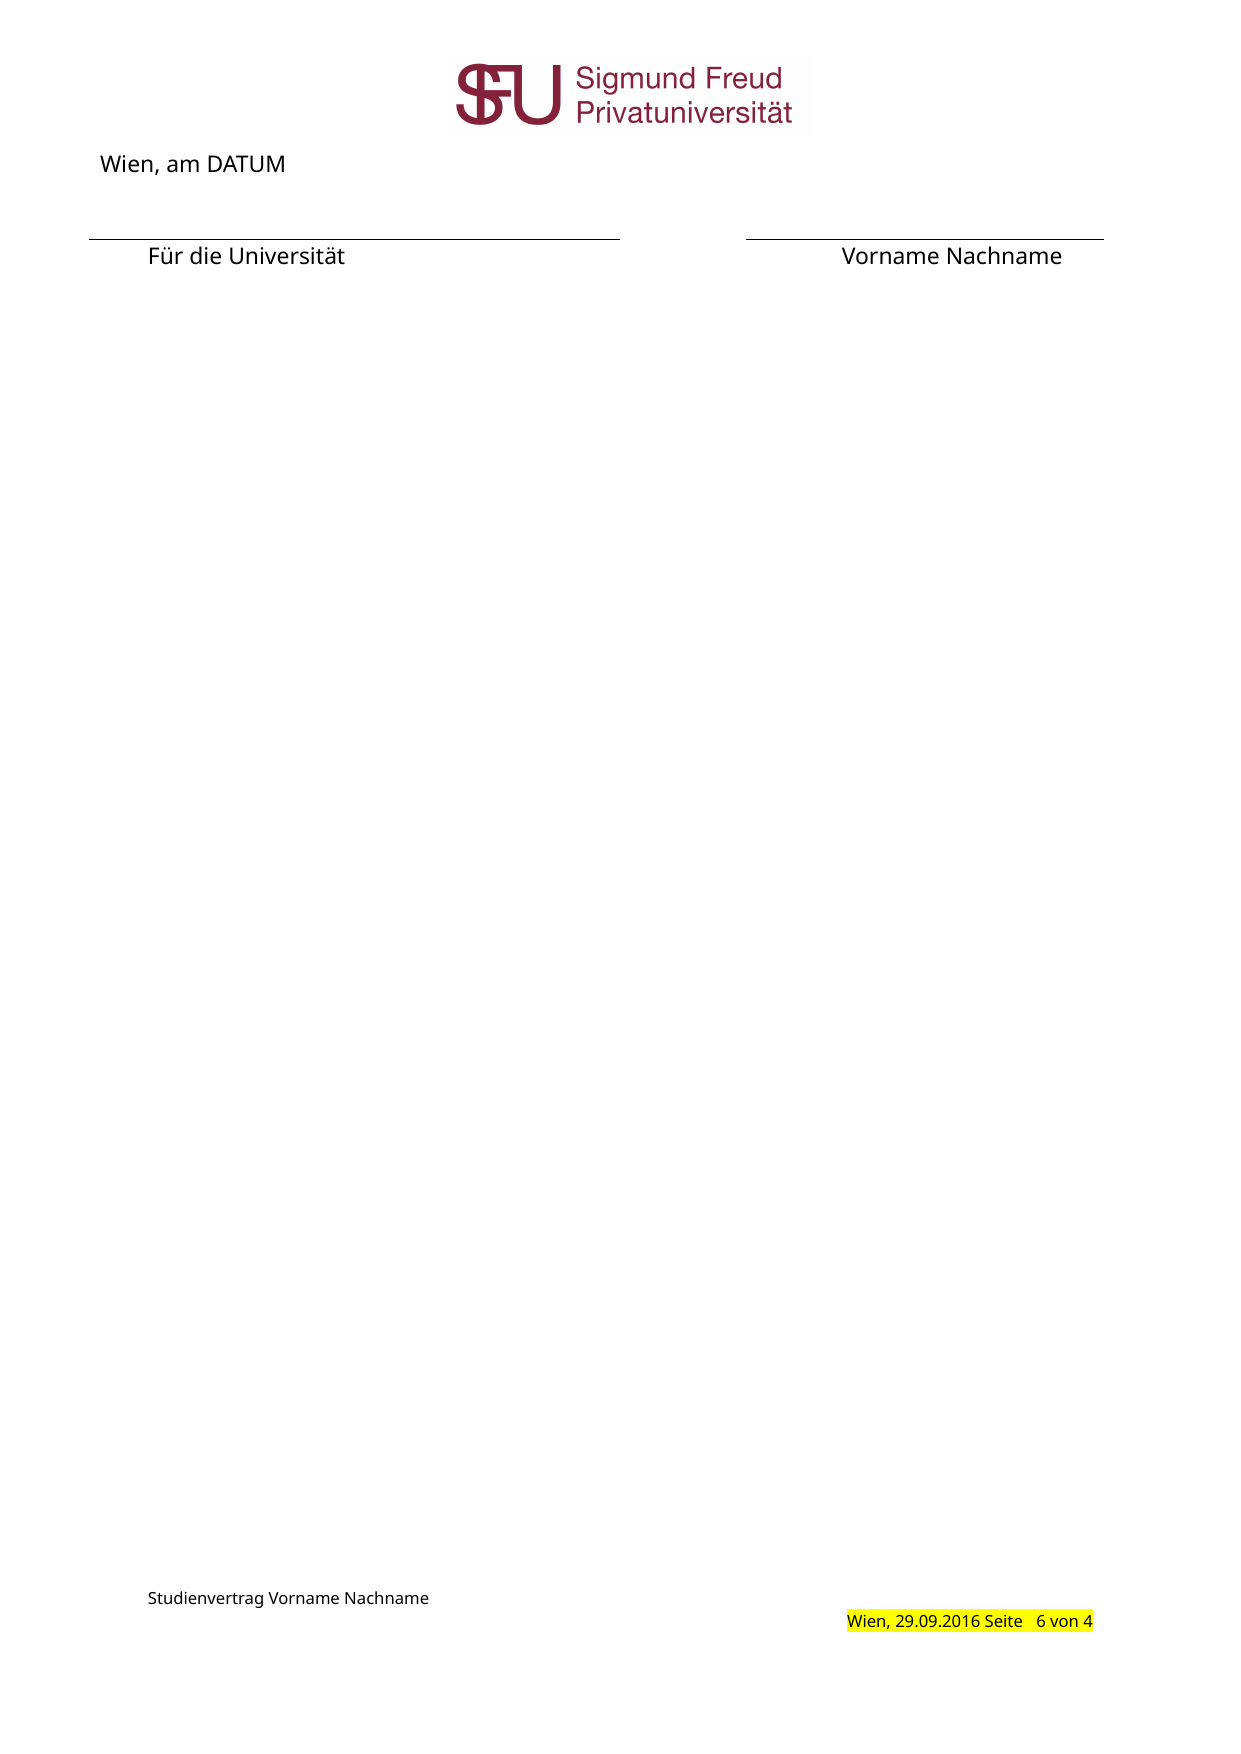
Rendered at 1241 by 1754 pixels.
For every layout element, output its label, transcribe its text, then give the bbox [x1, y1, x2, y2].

table_header [620, 148, 746, 239]
table_header Wien, am DATUM [89, 148, 620, 239]
table_header [746, 148, 1104, 239]
picture [445, 55, 815, 137]
text Für die Universität Vorname Nachname [148, 240, 1093, 271]
